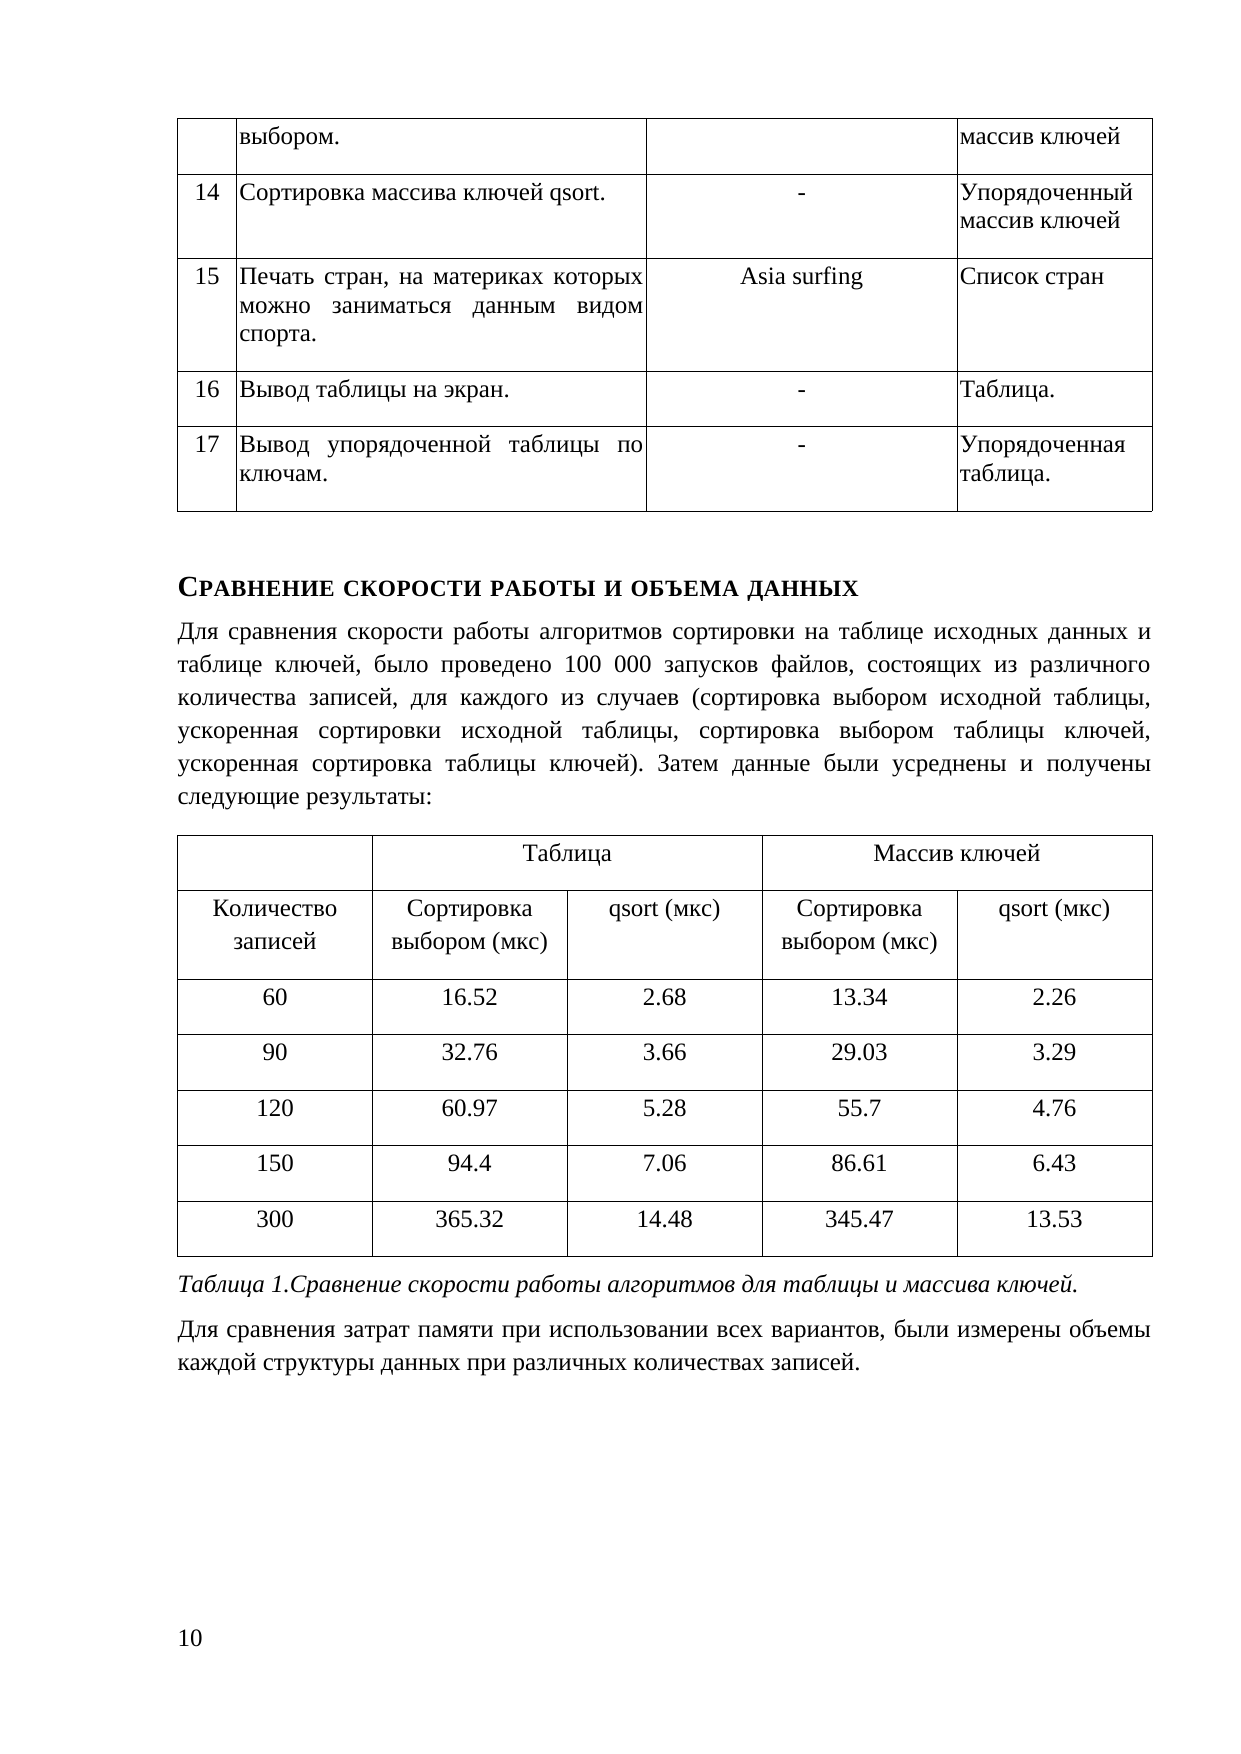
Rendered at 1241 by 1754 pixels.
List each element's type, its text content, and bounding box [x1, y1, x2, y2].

table_cell 16 [178, 372, 236, 426]
table_cell Печать стран, на материках которых можно заниматься данным видом спорта. [237, 259, 646, 371]
table_cell - [647, 372, 957, 426]
table_cell 4.76 [958, 1091, 1152, 1145]
table_cell Вывод упорядоченной таблицы по ключам. [237, 427, 646, 511]
table_cell Сортировка массива ключей qsort. [237, 175, 646, 258]
table_cell выбором. [237, 119, 646, 174]
table_cell Упорядоченный массив ключей [958, 175, 1152, 258]
table_cell 94.4 [373, 1146, 567, 1201]
table_cell - [647, 175, 957, 258]
table_cell Asia surfing [647, 259, 957, 371]
table_cell 14.48 [568, 1202, 762, 1256]
table_cell массив ключей [958, 119, 1152, 174]
table_cell 5.28 [568, 1091, 762, 1145]
table_cell 3.29 [958, 1035, 1152, 1090]
table_cell 3.66 [568, 1035, 762, 1090]
table_cell Сортировка выбором (мкс) [373, 891, 567, 979]
table_cell - [647, 119, 957, 174]
table_cell 345.47 [763, 1202, 957, 1256]
table_cell 365.32 [373, 1202, 567, 1256]
table_cell 150 [178, 1146, 372, 1201]
table_cell 14 [178, 175, 236, 258]
table_cell Количество записей [178, 891, 372, 979]
table_cell 86.61 [763, 1146, 957, 1201]
table_cell 90 [178, 1035, 372, 1090]
table_cell 120 [178, 1091, 372, 1145]
table_cell 60 [178, 980, 372, 1034]
text Для сравнения затрат памяти при использовании всех вариантов, были измерены объемы каждой структуры данных при различных количествах записей. [177, 1314, 1152, 1376]
table_cell 32.76 [373, 1035, 567, 1090]
table_cell qsort (мкс) [958, 891, 1152, 979]
table_cell Сортировка выбором (мкс) [763, 891, 957, 979]
table_header [178, 836, 372, 890]
table_cell 7.06 [568, 1146, 762, 1201]
table_cell 2.26 [958, 980, 1152, 1034]
table_header Таблица [373, 836, 762, 890]
table_cell 60.97 [373, 1091, 567, 1145]
table_cell 13.34 [763, 980, 957, 1034]
table_cell 29.03 [763, 1035, 957, 1090]
table_cell 17 [178, 427, 236, 511]
table_cell Список стран [958, 259, 1152, 371]
table_cell 16.52 [373, 980, 567, 1034]
text Таблица 1.Сравнение скорости работы алгоритмов для таблицы и массива ключей. [177, 1269, 1152, 1298]
table_cell 300 [178, 1202, 372, 1256]
table_cell 13.53 [958, 1202, 1152, 1256]
table_cell 2.68 [568, 980, 762, 1034]
table_cell Вывод таблицы на экран. [237, 372, 646, 426]
table_cell qsort (мкс) [568, 891, 762, 979]
table_cell Упорядоченная таблица. [958, 427, 1152, 511]
text Для сравнения скорости работы алгоритмов сортировки на таблице исходных данных и таблице ключей, было проведено 100 000 запусков файлов, состоящих из различного количества записей, для каждого из случаев (сортировка выбором исходной таблицы, ускоренная сортировки исходной таблицы, сортировка выбором таблицы ключей, ускоренная сортировка таблицы ключей). Затем данные были усреднены и получены следующие результаты: [177, 616, 1152, 809]
subtitle Сравнение скорости работы и объема данных [177, 569, 1152, 602]
table_cell - [647, 427, 957, 511]
table_cell 55.7 [763, 1091, 957, 1145]
table_cell Таблица. [958, 372, 1152, 426]
table_header Массив ключей [763, 836, 1152, 890]
table_cell 15 [178, 259, 236, 371]
table_cell 6.43 [958, 1146, 1152, 1201]
table_cell [178, 119, 236, 174]
